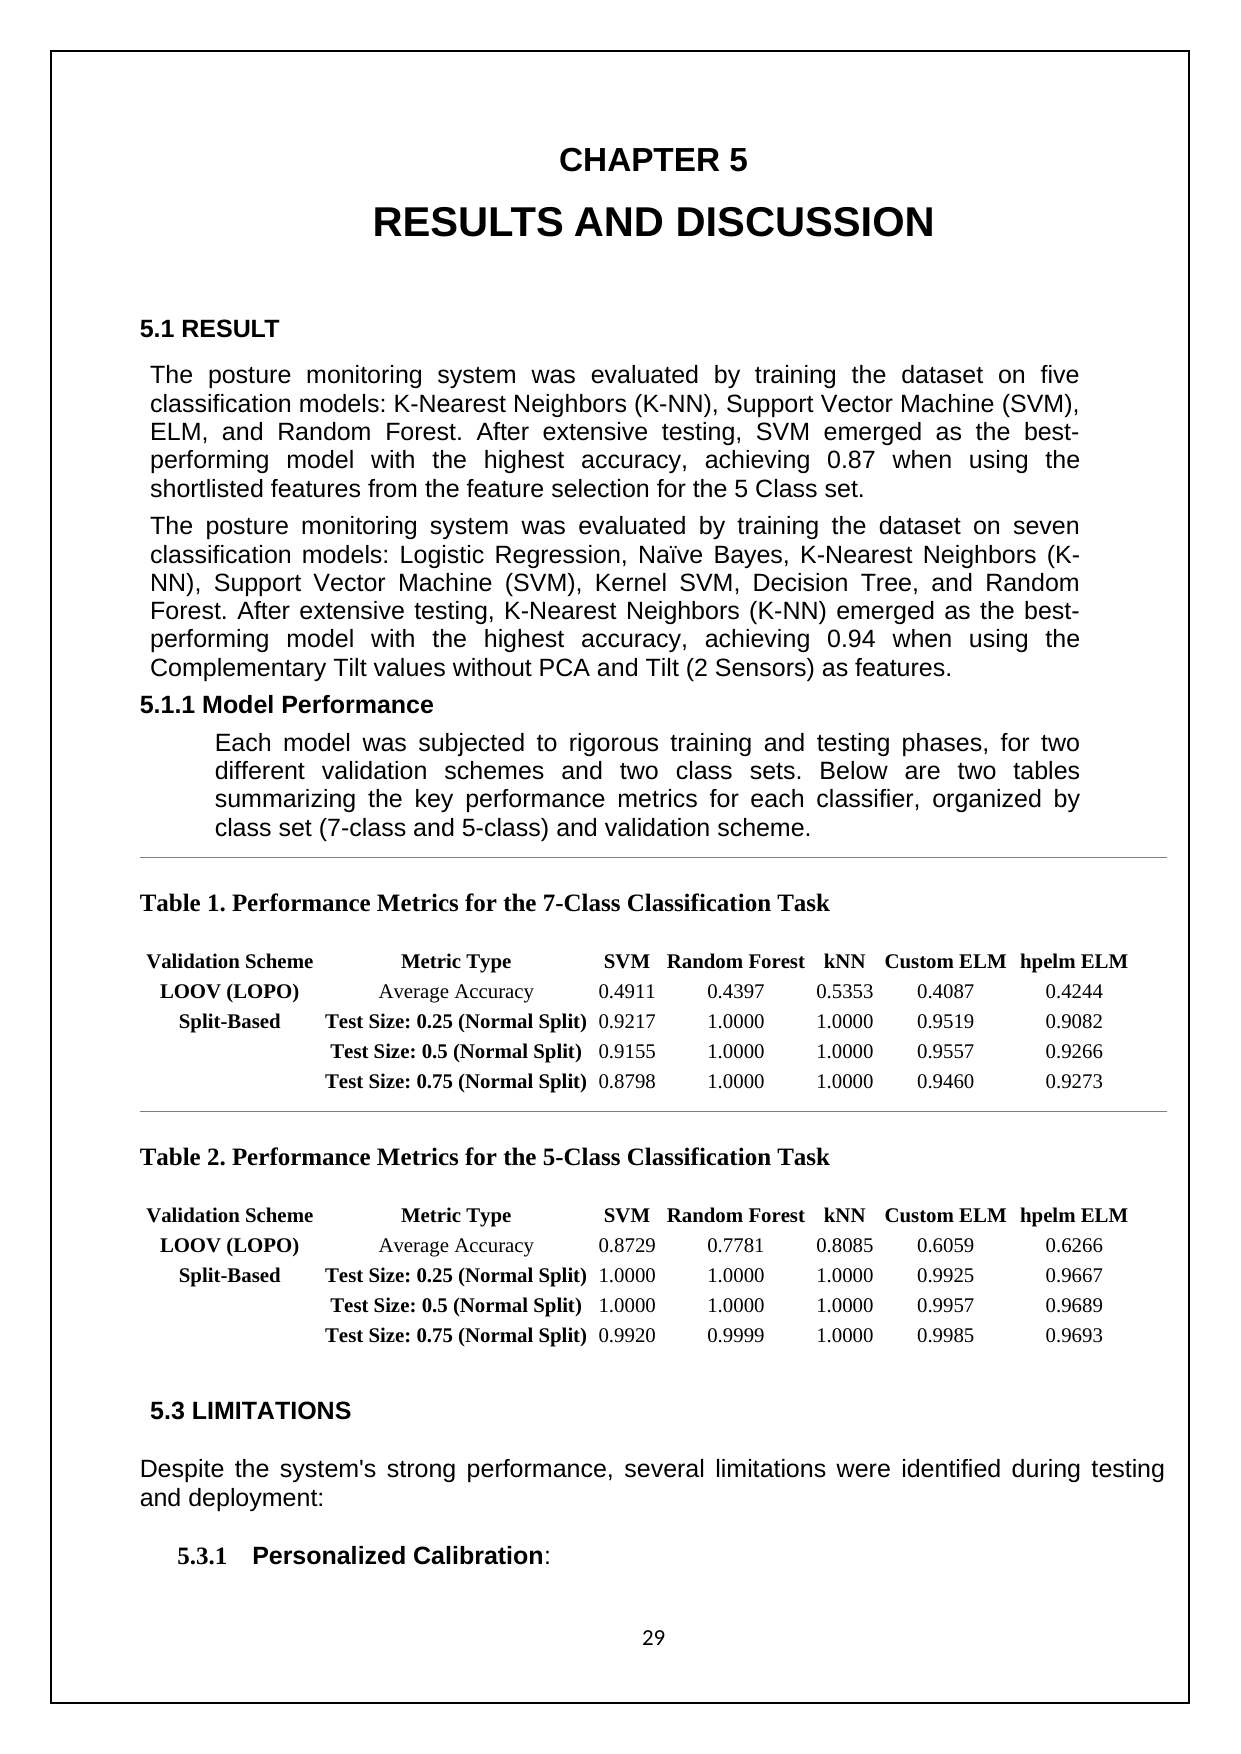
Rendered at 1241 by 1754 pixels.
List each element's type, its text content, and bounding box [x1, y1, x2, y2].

table_cell 0.9273 [1012, 1066, 1136, 1096]
table_cell [140, 1036, 319, 1066]
table_cell Test Size: 0.5 (Normal Split) [320, 1036, 593, 1066]
table_cell 0.7781 [661, 1230, 810, 1260]
table_cell 0.6059 [879, 1230, 1012, 1260]
table_cell Average Accuracy [320, 976, 593, 1006]
table_header SVM [593, 1200, 661, 1230]
table_cell 0.9920 [593, 1320, 661, 1349]
table_cell 1.0000 [661, 1006, 810, 1036]
table_cell 0.8085 [810, 1230, 879, 1260]
table_cell 0.8729 [593, 1230, 661, 1260]
table_cell 0.9925 [879, 1260, 1012, 1290]
table_cell 1.0000 [810, 1320, 879, 1349]
table_cell 1.0000 [810, 1260, 879, 1290]
table_cell LOOV (LOPO) [140, 976, 319, 1006]
table_cell 0.9689 [1012, 1290, 1136, 1320]
table_header kNN [810, 1200, 879, 1230]
table_cell 1.0000 [661, 1260, 810, 1290]
table_cell Test Size: 0.5 (Normal Split) [320, 1290, 593, 1320]
text Table 1. Performance Metrics for the 7-Class Classification Task [139, 888, 1167, 917]
text RESULTS AND DISCUSSION [139, 198, 1167, 246]
table_cell 0.4911 [593, 976, 661, 1006]
table_cell 0.9519 [879, 1006, 1012, 1036]
list Personalized Calibration: [177, 1541, 1167, 1570]
table_cell 1.0000 [810, 1066, 879, 1096]
table_cell 1.0000 [661, 1036, 810, 1066]
table_cell 0.9217 [593, 1006, 661, 1036]
table_cell 1.0000 [661, 1066, 810, 1096]
table_header Random Forest [661, 1200, 810, 1230]
text 5.3 LIMITATIONS [150, 1397, 1081, 1425]
table_cell 0.8798 [593, 1066, 661, 1096]
table_cell 0.4244 [1012, 976, 1136, 1006]
table_cell 0.9985 [879, 1320, 1012, 1349]
table_cell 0.9082 [1012, 1006, 1136, 1036]
table_cell Average Accuracy [320, 1230, 593, 1260]
table_cell 0.6266 [1012, 1230, 1136, 1260]
table_cell 1.0000 [593, 1290, 661, 1320]
text Despite the system's strong performance, several limitations were identified during testing and deployment: [139, 1454, 1167, 1512]
text 5.1.1 Model Performance [139, 691, 1081, 719]
table_cell [140, 1066, 319, 1096]
table_cell 1.0000 [593, 1260, 661, 1290]
text CHAPTER 5 [139, 139, 1167, 178]
table_cell Test Size: 0.75 (Normal Split) [320, 1066, 593, 1096]
table_header Custom ELM [879, 1200, 1012, 1230]
table_cell 0.4087 [879, 976, 1012, 1006]
table_header Validation Scheme [140, 946, 319, 976]
text Each model was subjected to rigorous training and testing phases, for two different validation schemes and two class sets. Below are two tables summarizing the key performance metrics for each classifier, organized by class set (7-class and 5-class) and validation scheme. [214, 729, 1081, 841]
text The posture monitoring system was evaluated by training the dataset on seven classification models: Logistic Regression, Naïve Bayes, K-Nearest Neighbors (K-NN), Support Vector Machine (SVM), Kernel SVM, Decision Tree, and Random Forest. After extensive testing, K-Nearest Neighbors (K-NN) emerged as the best-performing model with the highest accuracy, achieving 0.94 when using the Complementary Tilt values without PCA and Tilt (2 Sensors) as features. [150, 512, 1081, 681]
text 5.1 RESULT [139, 314, 1167, 342]
table_cell 0.9155 [593, 1036, 661, 1066]
table_cell 1.0000 [661, 1290, 810, 1320]
table_cell Test Size: 0.25 (Normal Split) [320, 1260, 593, 1290]
table_cell 0.9266 [1012, 1036, 1136, 1066]
table_header Custom ELM [879, 946, 1012, 976]
text The posture monitoring system was evaluated by training the dataset on five classification models: K-Nearest Neighbors (K-NN), Support Vector Machine (SVM), ELM, and Random Forest. After extensive testing, SVM emerged as the best-performing model with the highest accuracy, achieving 0.87 when using the shortlisted features from the feature selection for the 5 Class set. [150, 361, 1081, 502]
table_cell 1.0000 [810, 1006, 879, 1036]
table_header SVM [593, 946, 661, 976]
table_header Metric Type [320, 946, 593, 976]
table_cell Split-Based [140, 1006, 319, 1036]
table_cell 0.9999 [661, 1320, 810, 1349]
table_header hpelm ELM [1012, 946, 1136, 976]
table_cell 1.0000 [810, 1290, 879, 1320]
table_cell [140, 1290, 319, 1320]
text Table 2. Performance Metrics for the 5-Class Classification Task [139, 1142, 1167, 1171]
table_header Random Forest [661, 946, 810, 976]
table_cell [140, 1320, 319, 1349]
table_cell Test Size: 0.25 (Normal Split) [320, 1006, 593, 1036]
table_cell 1.0000 [810, 1036, 879, 1066]
table_cell Split-Based [140, 1260, 319, 1290]
table_cell 0.5353 [810, 976, 879, 1006]
table_header Metric Type [320, 1200, 593, 1230]
table_cell LOOV (LOPO) [140, 1230, 319, 1260]
table_header hpelm ELM [1012, 1200, 1136, 1230]
table_cell 0.9557 [879, 1036, 1012, 1066]
table_cell 0.9957 [879, 1290, 1012, 1320]
table_cell 0.9667 [1012, 1260, 1136, 1290]
table_header Validation Scheme [140, 1200, 319, 1230]
table_cell 0.9460 [879, 1066, 1012, 1096]
table_cell 0.9693 [1012, 1320, 1136, 1349]
table_cell 0.4397 [661, 976, 810, 1006]
table_header kNN [810, 946, 879, 976]
table_cell Test Size: 0.75 (Normal Split) [320, 1320, 593, 1349]
